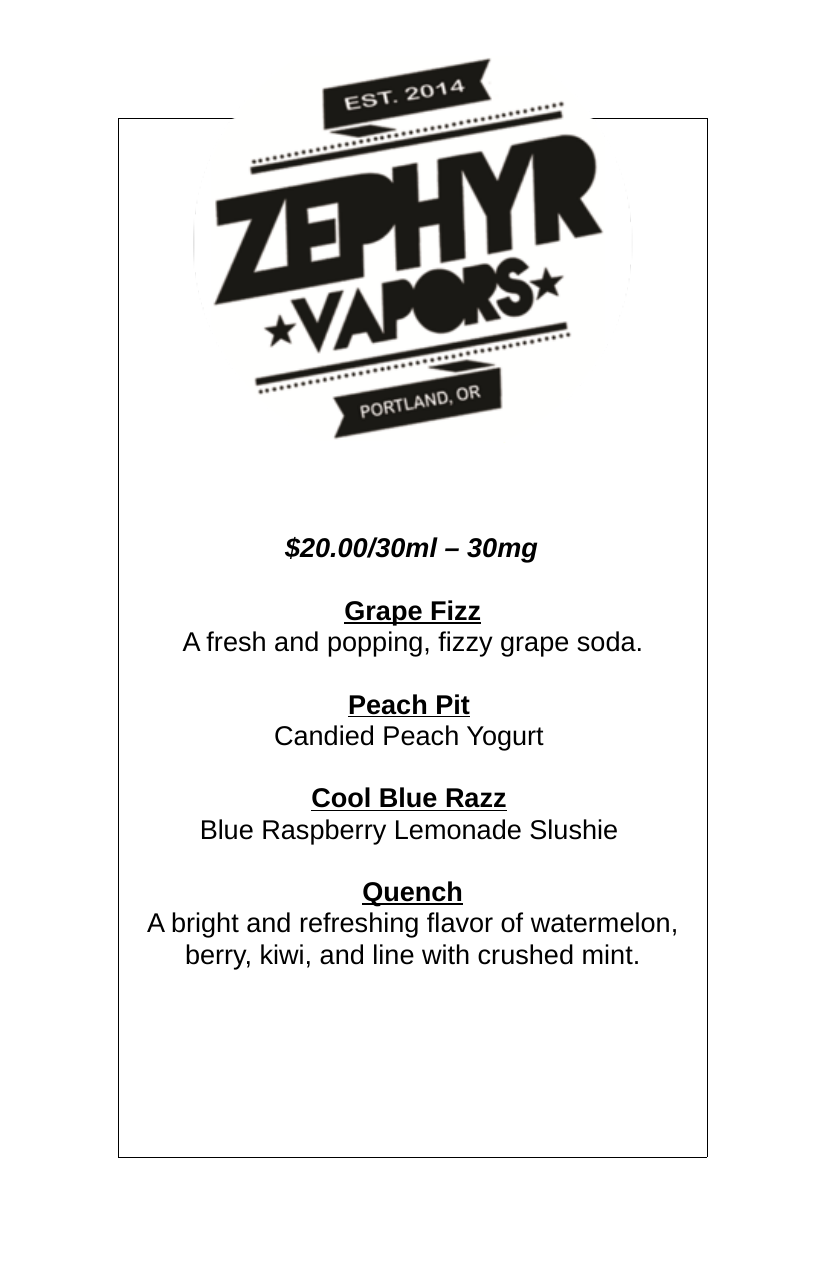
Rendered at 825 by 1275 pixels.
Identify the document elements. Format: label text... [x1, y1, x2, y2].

text A fresh and popping, fizzy grape soda. [130, 626, 695, 657]
text A bright and refreshing flavor of watermelon, berry, kiwi, and line with crushed mint. [130, 907, 695, 970]
text Grape Fizz [130, 595, 695, 626]
picture [185, 12, 640, 470]
text Peach Pit [130, 689, 695, 720]
text Cool Blue Razz [130, 782, 695, 814]
text Quench [130, 876, 695, 907]
text $20.00/30ml – 30mg [130, 532, 695, 564]
text Blue Raspberry Lemonade Slushie [130, 814, 695, 845]
text Candied Peach Yogurt [130, 720, 695, 751]
